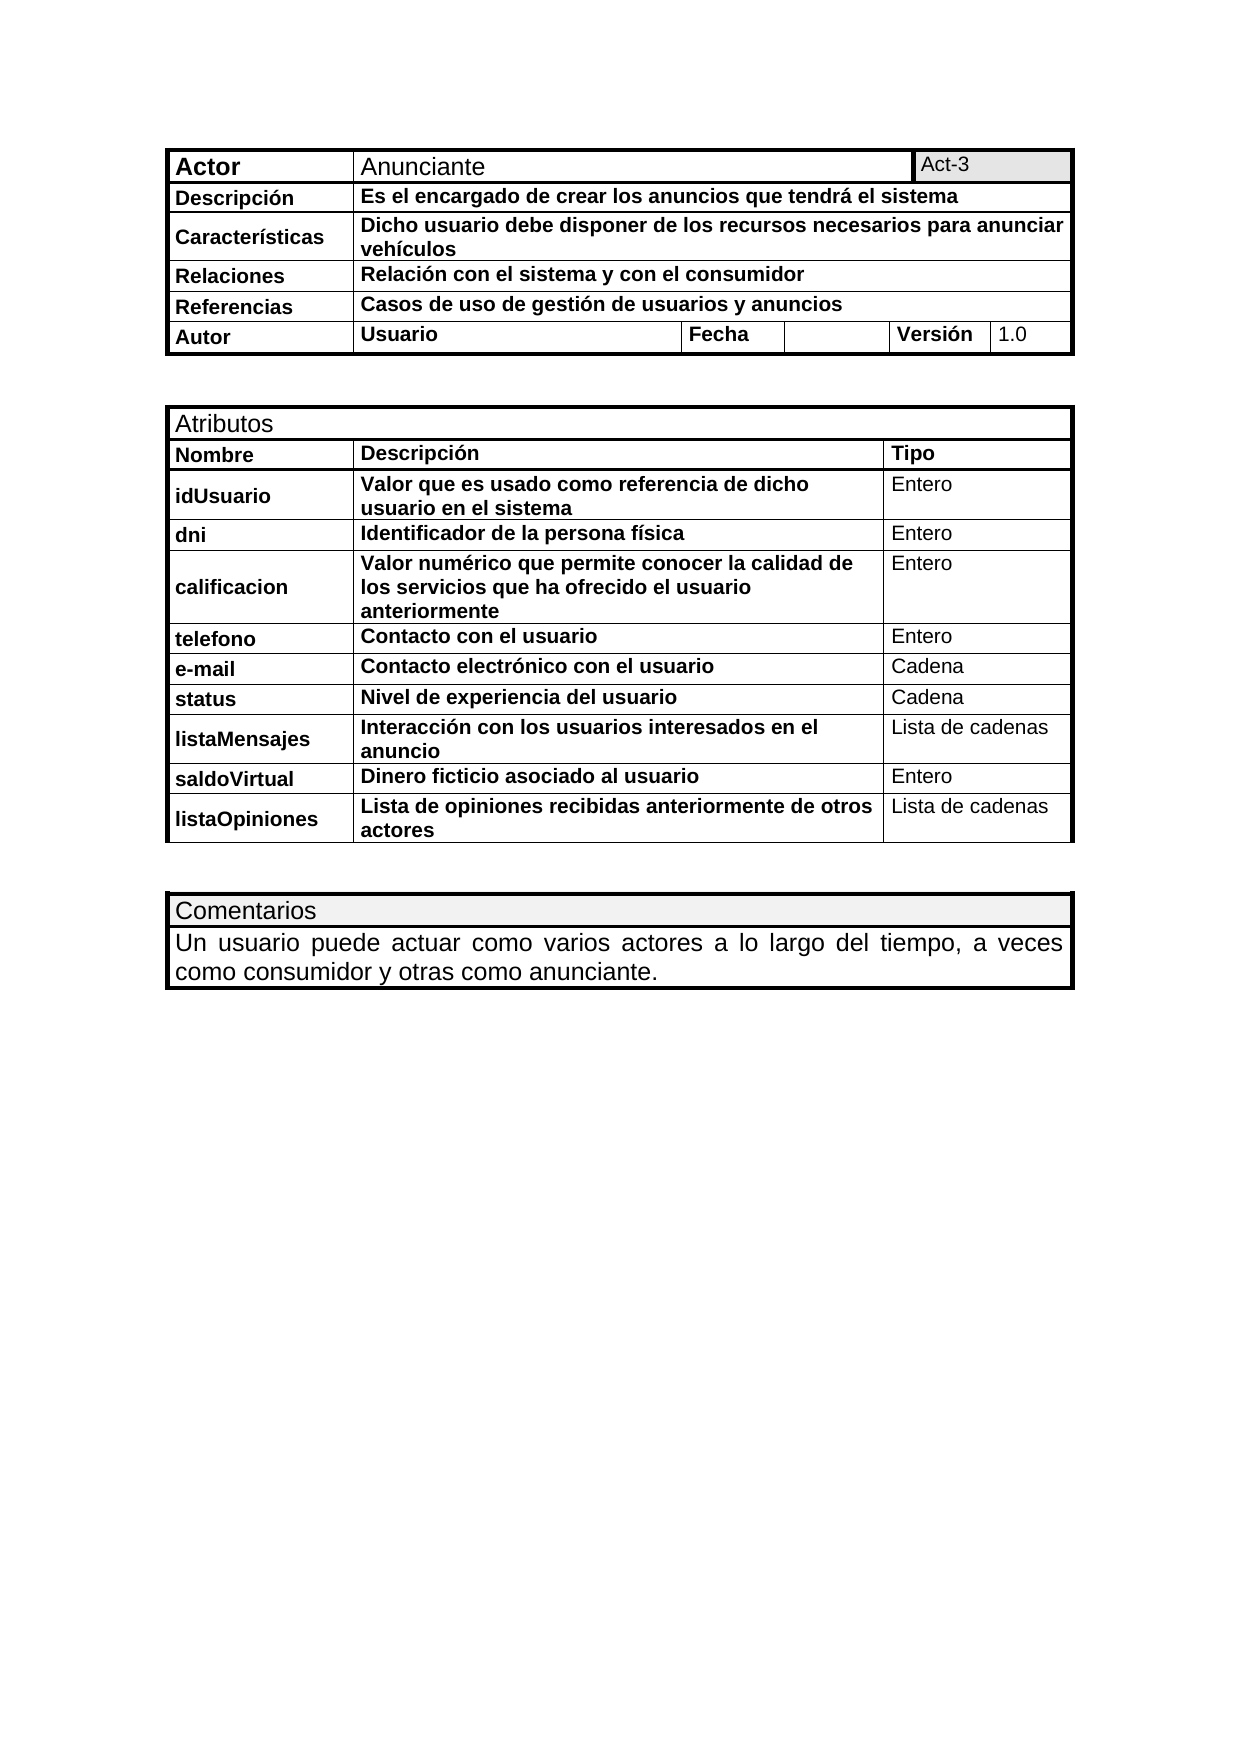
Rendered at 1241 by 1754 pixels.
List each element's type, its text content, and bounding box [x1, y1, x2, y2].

table_cell Contacto electrónico con el usuario [354, 654, 883, 683]
table_cell Entero [884, 764, 1070, 793]
table_cell [785, 322, 889, 352]
table_cell Características [170, 213, 353, 260]
table_cell dni [170, 520, 353, 550]
table_cell Descripción [170, 184, 353, 211]
table_cell Contacto con el usuario [354, 624, 883, 653]
table_cell Descripción [354, 441, 883, 468]
table_cell Tipo [884, 441, 1070, 468]
table_cell Dicho usuario debe disponer de los recursos necesarios para anunciar vehículos [354, 213, 1070, 260]
table_cell Cadena [884, 685, 1070, 714]
table_cell Valor numérico que permite conocer la calidad de los servicios que ha ofrecido el usuario anteriormente [354, 551, 883, 623]
table_cell Entero [884, 520, 1070, 550]
table_cell Autor [170, 322, 353, 352]
table_cell listaOpiniones [170, 794, 353, 842]
table_cell Lista de opiniones recibidas anteriormente de otros actores [354, 794, 883, 842]
table_header Act-3 [916, 152, 1070, 181]
table_cell Relación con el sistema y con el consumidor [354, 261, 1070, 291]
table_cell Lista de cadenas [884, 715, 1070, 763]
table_cell e-mail [170, 654, 353, 683]
table_cell Lista de cadenas [884, 794, 1070, 842]
table_cell idUsuario [170, 471, 353, 519]
table_cell Nombre [170, 441, 353, 468]
table_cell Usuario [354, 322, 681, 352]
table_header Anunciante [354, 152, 911, 181]
table_cell Valor que es usado como referencia de dicho usuario en el sistema [354, 471, 883, 519]
table_cell Dinero ficticio asociado al usuario [354, 764, 883, 793]
table_cell saldoVirtual [170, 764, 353, 793]
table_cell Interacción con los usuarios interesados en el anuncio [354, 715, 883, 763]
table_cell Identificador de la persona física [354, 520, 883, 550]
table_cell Entero [884, 551, 1070, 623]
table_cell Entero [884, 624, 1070, 653]
table_cell Entero [884, 471, 1070, 519]
table_cell Casos de uso de gestión de usuarios y anuncios [354, 292, 1070, 321]
table_cell Versión [890, 322, 990, 352]
table_header Atributos [170, 409, 1070, 438]
table_header Comentarios [170, 896, 1070, 925]
table_cell status [170, 685, 353, 714]
table_cell Cadena [884, 654, 1070, 683]
table_cell calificacion [170, 551, 353, 623]
table_cell 1.0 [991, 322, 1070, 352]
table_cell Fecha [682, 322, 784, 352]
table_cell Relaciones [170, 261, 353, 291]
table_cell listaMensajes [170, 715, 353, 763]
table_cell Es el encargado de crear los anuncios que tendrá el sistema [354, 184, 1070, 211]
table_cell Nivel de experiencia del usuario [354, 685, 883, 714]
table_cell Referencias [170, 292, 353, 321]
table_cell telefono [170, 624, 353, 653]
table_header Actor [170, 152, 353, 181]
table_cell Un usuario puede actuar como varios actores a lo largo del tiempo, a veces como consumidor y otras como anunciante. [170, 928, 1070, 986]
